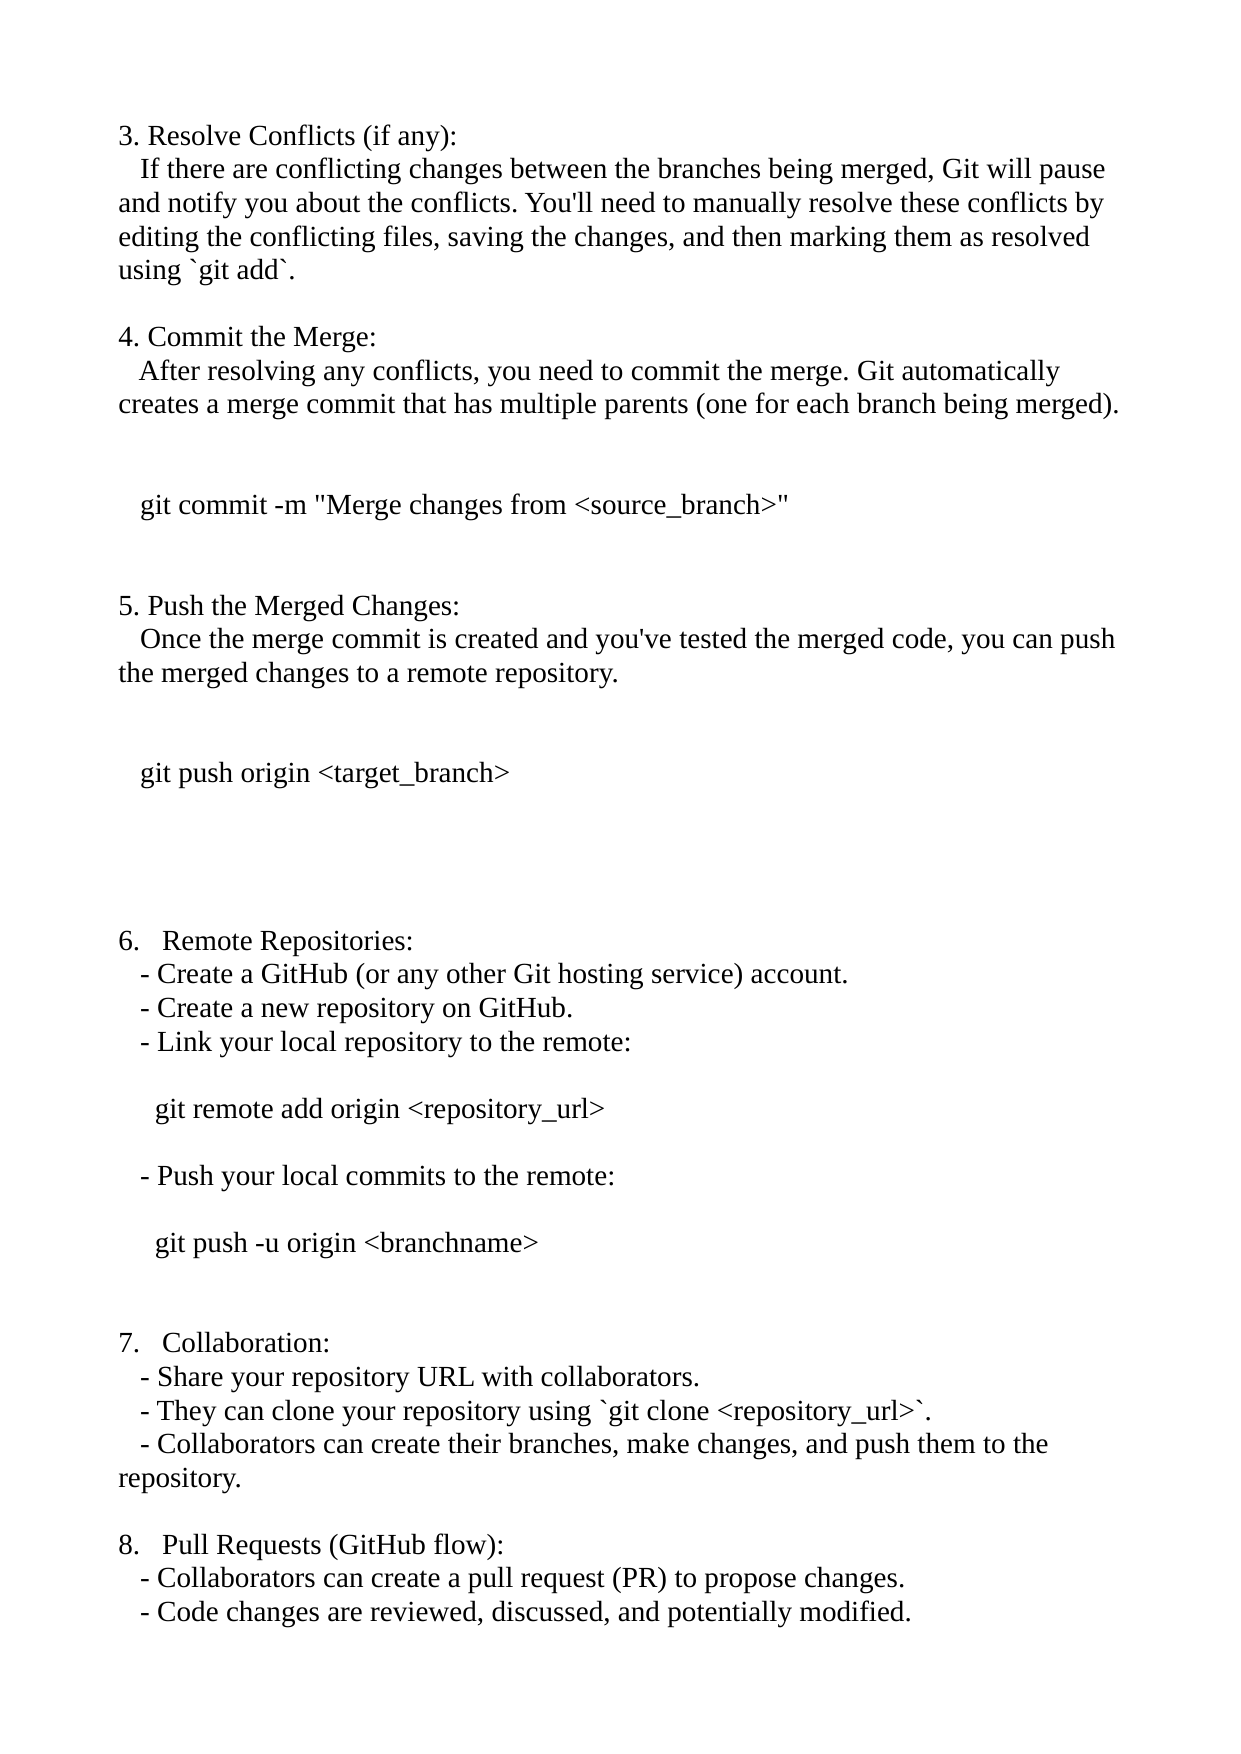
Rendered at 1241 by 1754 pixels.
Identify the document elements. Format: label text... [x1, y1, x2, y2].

text 4. Commit the Merge: [118, 319, 1122, 353]
text - Create a new repository on GitHub. [118, 990, 1122, 1024]
text - Link your local repository to the remote: [118, 1024, 1122, 1057]
text If there are conflicting changes between the branches being merged, Git will pause and notify you about the conflicts. You'll need to manually resolve these conflicts by editing the conflicting files, saving the changes, and then marking them as resolved using `git add`. [118, 152, 1122, 286]
text 8. Pull Requests (GitHub flow): [118, 1527, 1122, 1560]
text - Code changes are reviewed, discussed, and potentially modified. [118, 1594, 1122, 1627]
text 7. Collaboration: [118, 1326, 1122, 1359]
text Once the merge commit is created and you've tested the merged code, you can push the merged changes to a remote repository. [118, 621, 1122, 688]
text - Share your repository URL with collaborators. [118, 1359, 1122, 1393]
text 5. Push the Merged Changes: [118, 588, 1122, 621]
text After resolving any conflicts, you need to commit the merge. Git automatically creates a merge commit that has multiple parents (one for each branch being merged). [118, 353, 1122, 420]
text 6. Remote Repositories: [118, 923, 1122, 957]
text git commit -m "Merge changes from <source_branch>" [118, 487, 1122, 521]
text 3. Resolve Conflicts (if any): [118, 118, 1122, 152]
text - They can clone your repository using `git clone <repository_url>`. [118, 1393, 1122, 1426]
text - Push your local commits to the remote: [118, 1158, 1122, 1191]
text - Collaborators can create a pull request (PR) to propose changes. [118, 1560, 1122, 1594]
text - Collaborators can create their branches, make changes, and push them to the repository. [118, 1426, 1122, 1493]
text git push origin <target_branch> [118, 755, 1122, 789]
text git push -u origin <branchname> [118, 1225, 1122, 1258]
text - Create a GitHub (or any other Git hosting service) account. [118, 957, 1122, 990]
text git remote add origin <repository_url> [118, 1091, 1122, 1124]
